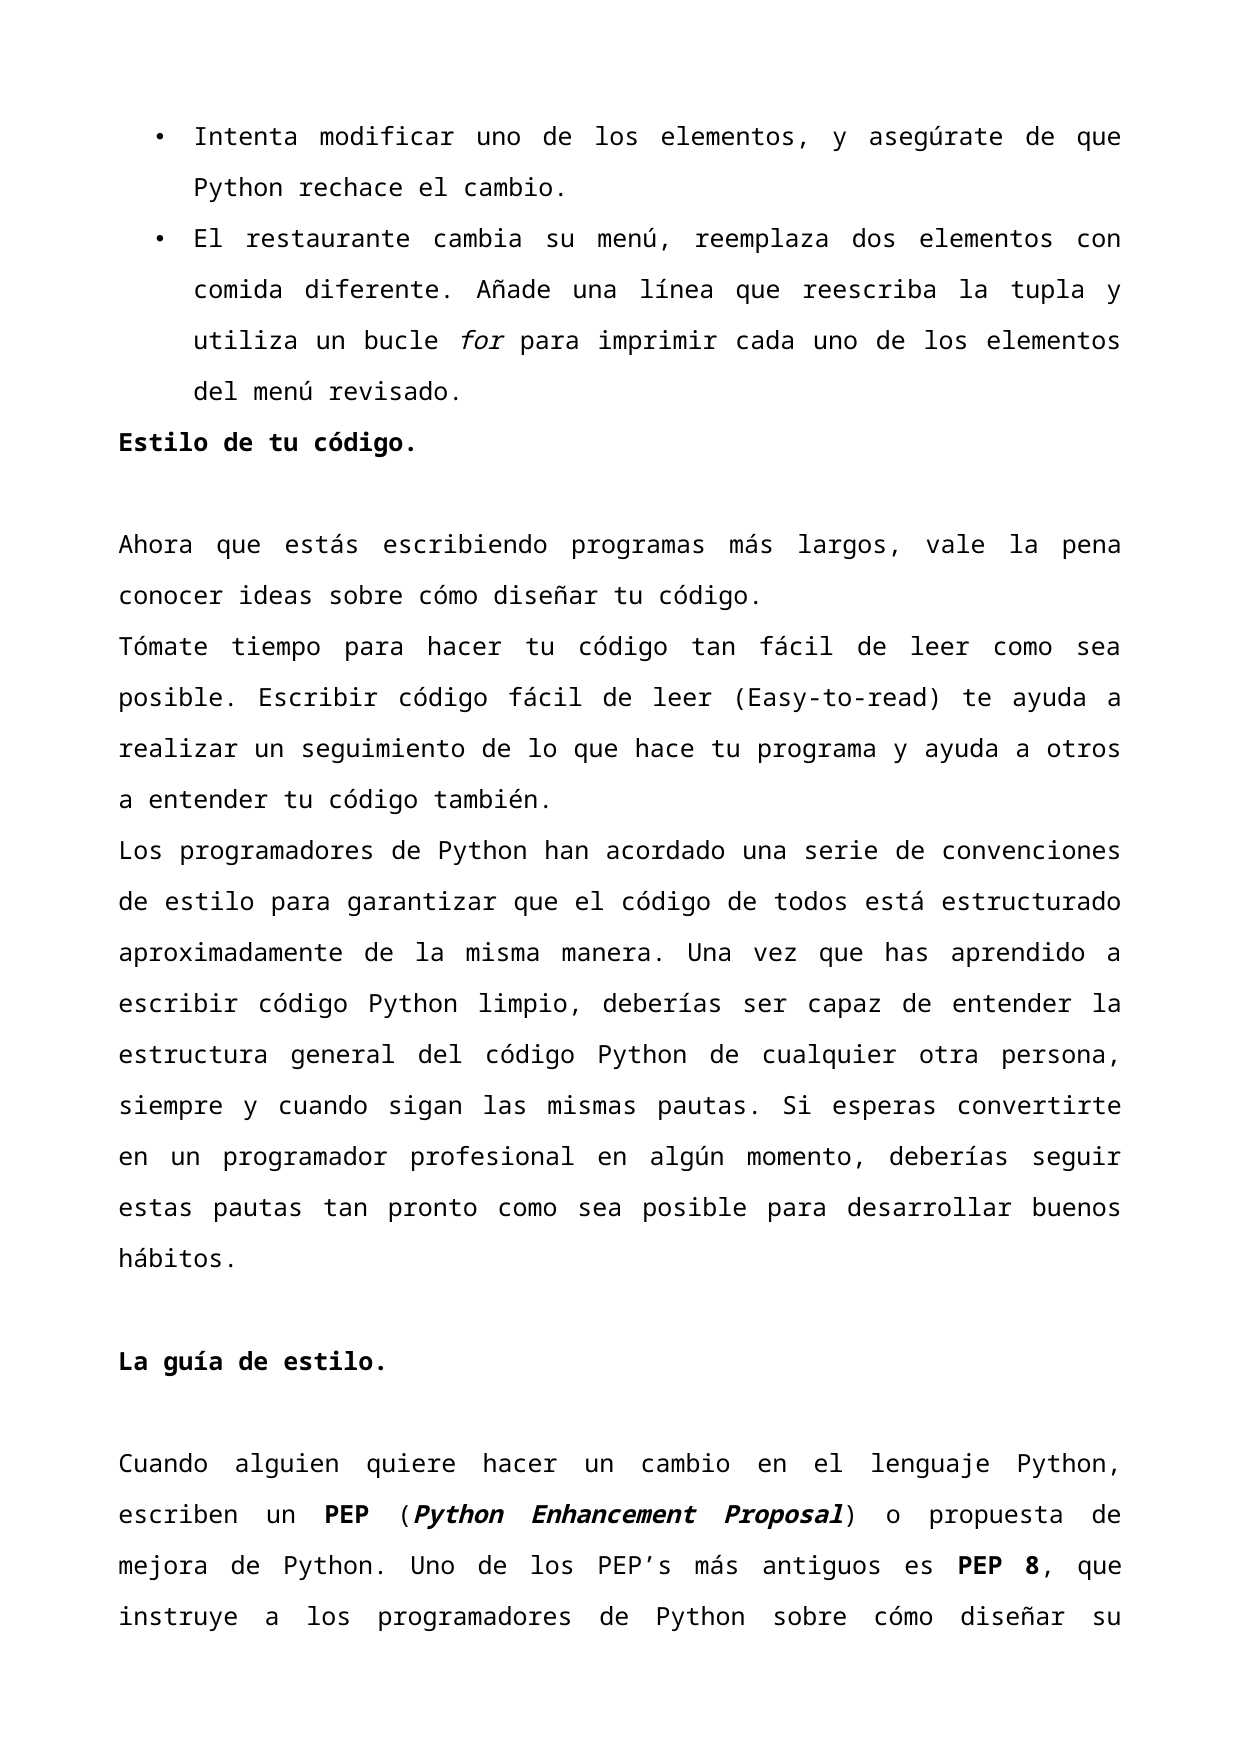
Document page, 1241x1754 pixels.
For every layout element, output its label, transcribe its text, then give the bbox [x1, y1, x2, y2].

text La guía de estilo. [118, 1343, 1122, 1377]
list Intenta modificar uno de los elementos, y asegúrate de que Python rechace el cambio. [156, 118, 1122, 203]
list El restaurante cambia su menú, reemplaza dos elementos con comida diferente. Añade una línea que reescriba la tupla y utiliza un bucle for para imprimir cada uno de los elementos del menú revisado. [156, 220, 1122, 407]
text Los programadores de Python han acordado una serie de convenciones de estilo para garantizar que el código de todos está estructurado aproximadamente de la misma manera. Una vez que has aprendido a escribir código Python limpio, deberías ser capaz de entender la estructura general del código Python de cualquier otra persona, siempre y cuando sigan las mismas pautas. Si esperas convertirte en un programador profesional en algún momento, deberías seguir estas pautas tan pronto como sea posible para desarrollar buenos hábitos. [118, 833, 1122, 1275]
text Cuando alguien quiere hacer un cambio en el lenguaje Python, escriben un PEP (Python Enhancement Proposal) o propuesta de mejora de Python. Uno de los PEP’s más antiguos es PEP 8, que instruye a los programadores de Python sobre cómo diseñar su [118, 1445, 1122, 1632]
text Ahora que estás escribiendo programas más largos, vale la pena conocer ideas sobre cómo diseñar tu código. [118, 526, 1122, 612]
text Tómate tiempo para hacer tu código tan fácil de leer como sea posible. Escribir código fácil de leer (Easy-to-read) te ayuda a realizar un seguimiento de lo que hace tu programa y ayuda a otros a entender tu código también. [118, 628, 1122, 816]
text Estilo de tu código. [118, 424, 1122, 458]
